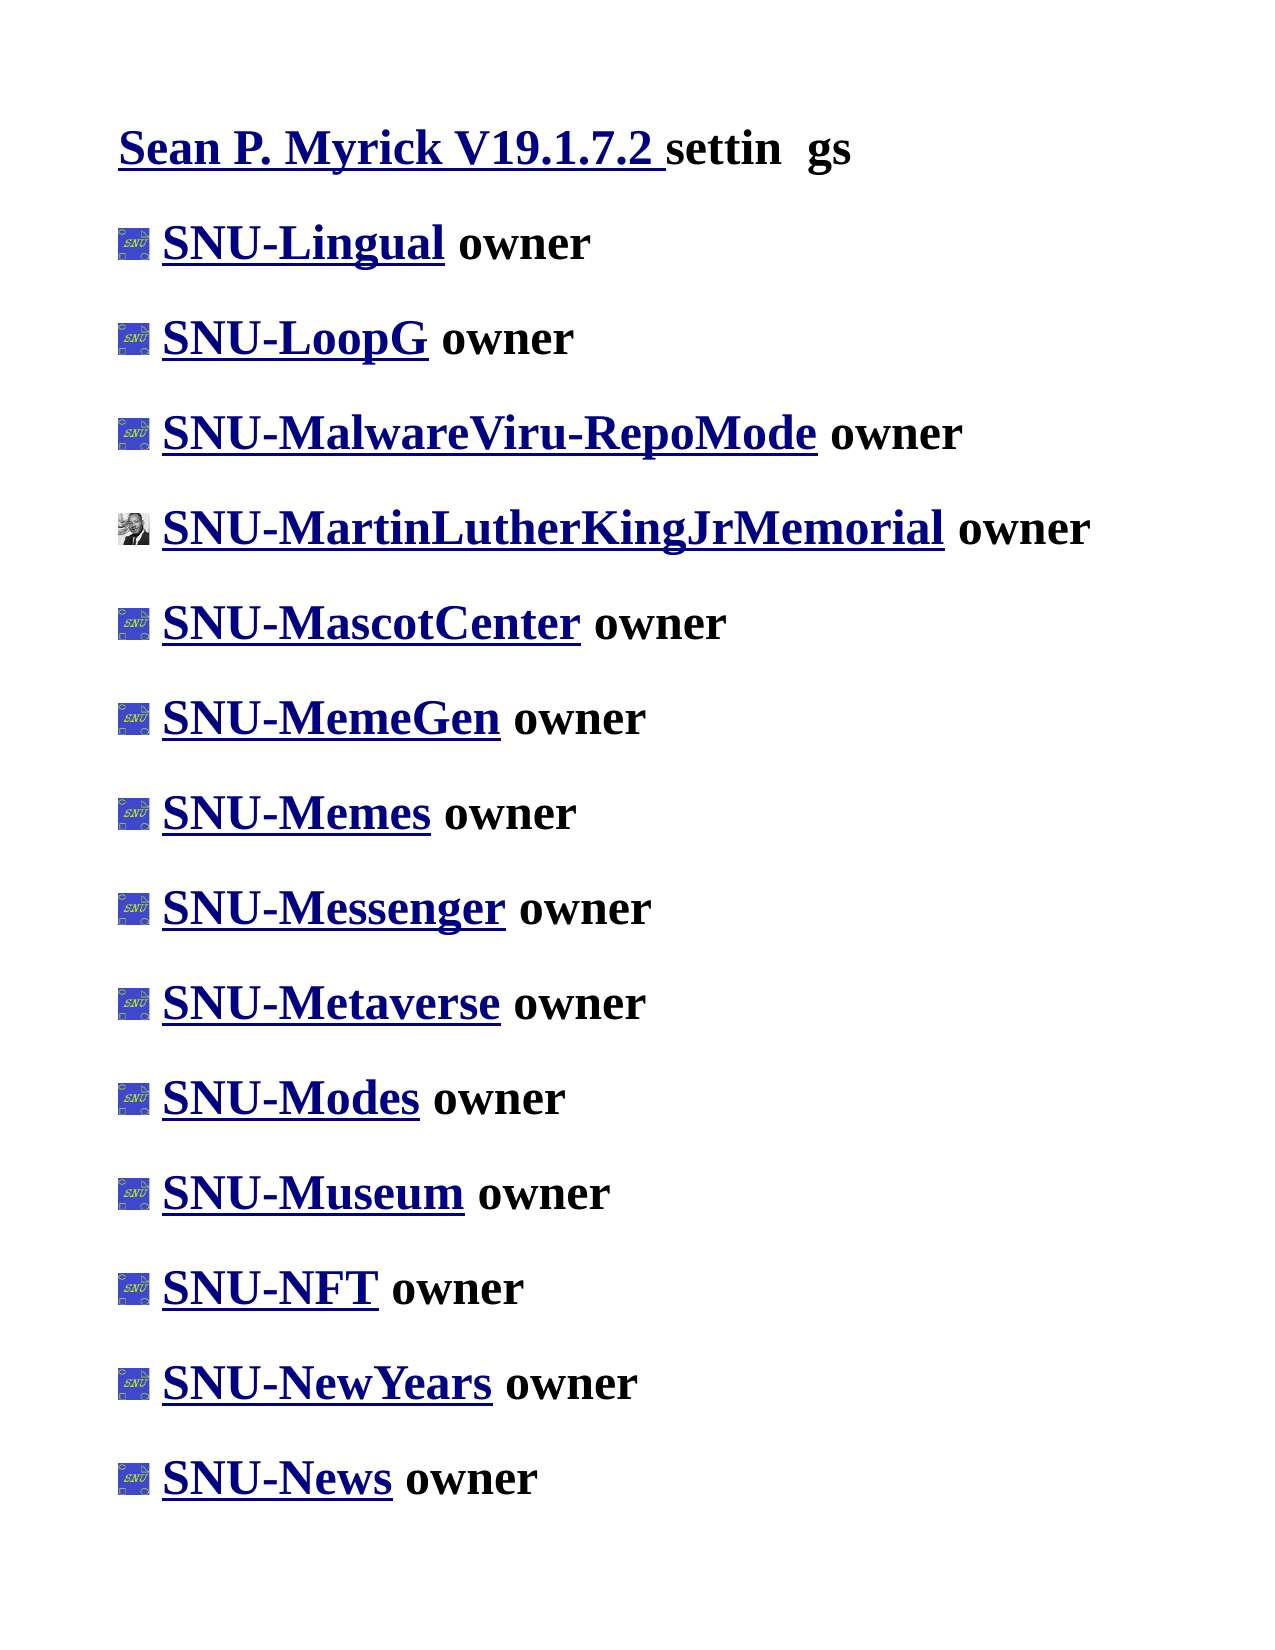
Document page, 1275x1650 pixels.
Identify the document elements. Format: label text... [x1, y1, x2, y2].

picture [118, 703, 150, 735]
picture [118, 798, 150, 830]
picture [118, 513, 150, 545]
picture [118, 1368, 150, 1400]
subtitle Sean P. Myrick V19.1.7.2 settin gs [118, 118, 1157, 176]
picture [118, 608, 150, 640]
subtitle SNU-LoopG owner [118, 308, 1157, 366]
picture [118, 1273, 150, 1305]
picture [118, 228, 150, 260]
subtitle SNU-Messenger owner [118, 878, 1157, 936]
picture [118, 1463, 150, 1495]
subtitle SNU-NFT owner [118, 1258, 1157, 1316]
picture [118, 323, 150, 355]
subtitle SNU-MartinLutherKingJrMemorial owner [118, 498, 1157, 556]
subtitle SNU-Metaverse owner [118, 973, 1157, 1031]
picture [118, 1083, 150, 1115]
picture [118, 1178, 150, 1210]
subtitle SNU-News owner [118, 1448, 1157, 1506]
subtitle SNU-MemeGen owner [118, 688, 1157, 746]
subtitle SNU-MalwareViru-RepoMode owner [118, 403, 1157, 461]
subtitle SNU-Modes owner [118, 1068, 1157, 1126]
subtitle SNU-Lingual owner [118, 213, 1157, 271]
subtitle SNU-MascotCenter owner [118, 593, 1157, 651]
picture [118, 418, 150, 450]
picture [118, 988, 150, 1020]
subtitle SNU-NewYears owner [118, 1353, 1157, 1411]
picture [118, 893, 150, 925]
subtitle SNU-Museum owner [118, 1163, 1157, 1221]
subtitle SNU-Memes owner [118, 783, 1157, 841]
